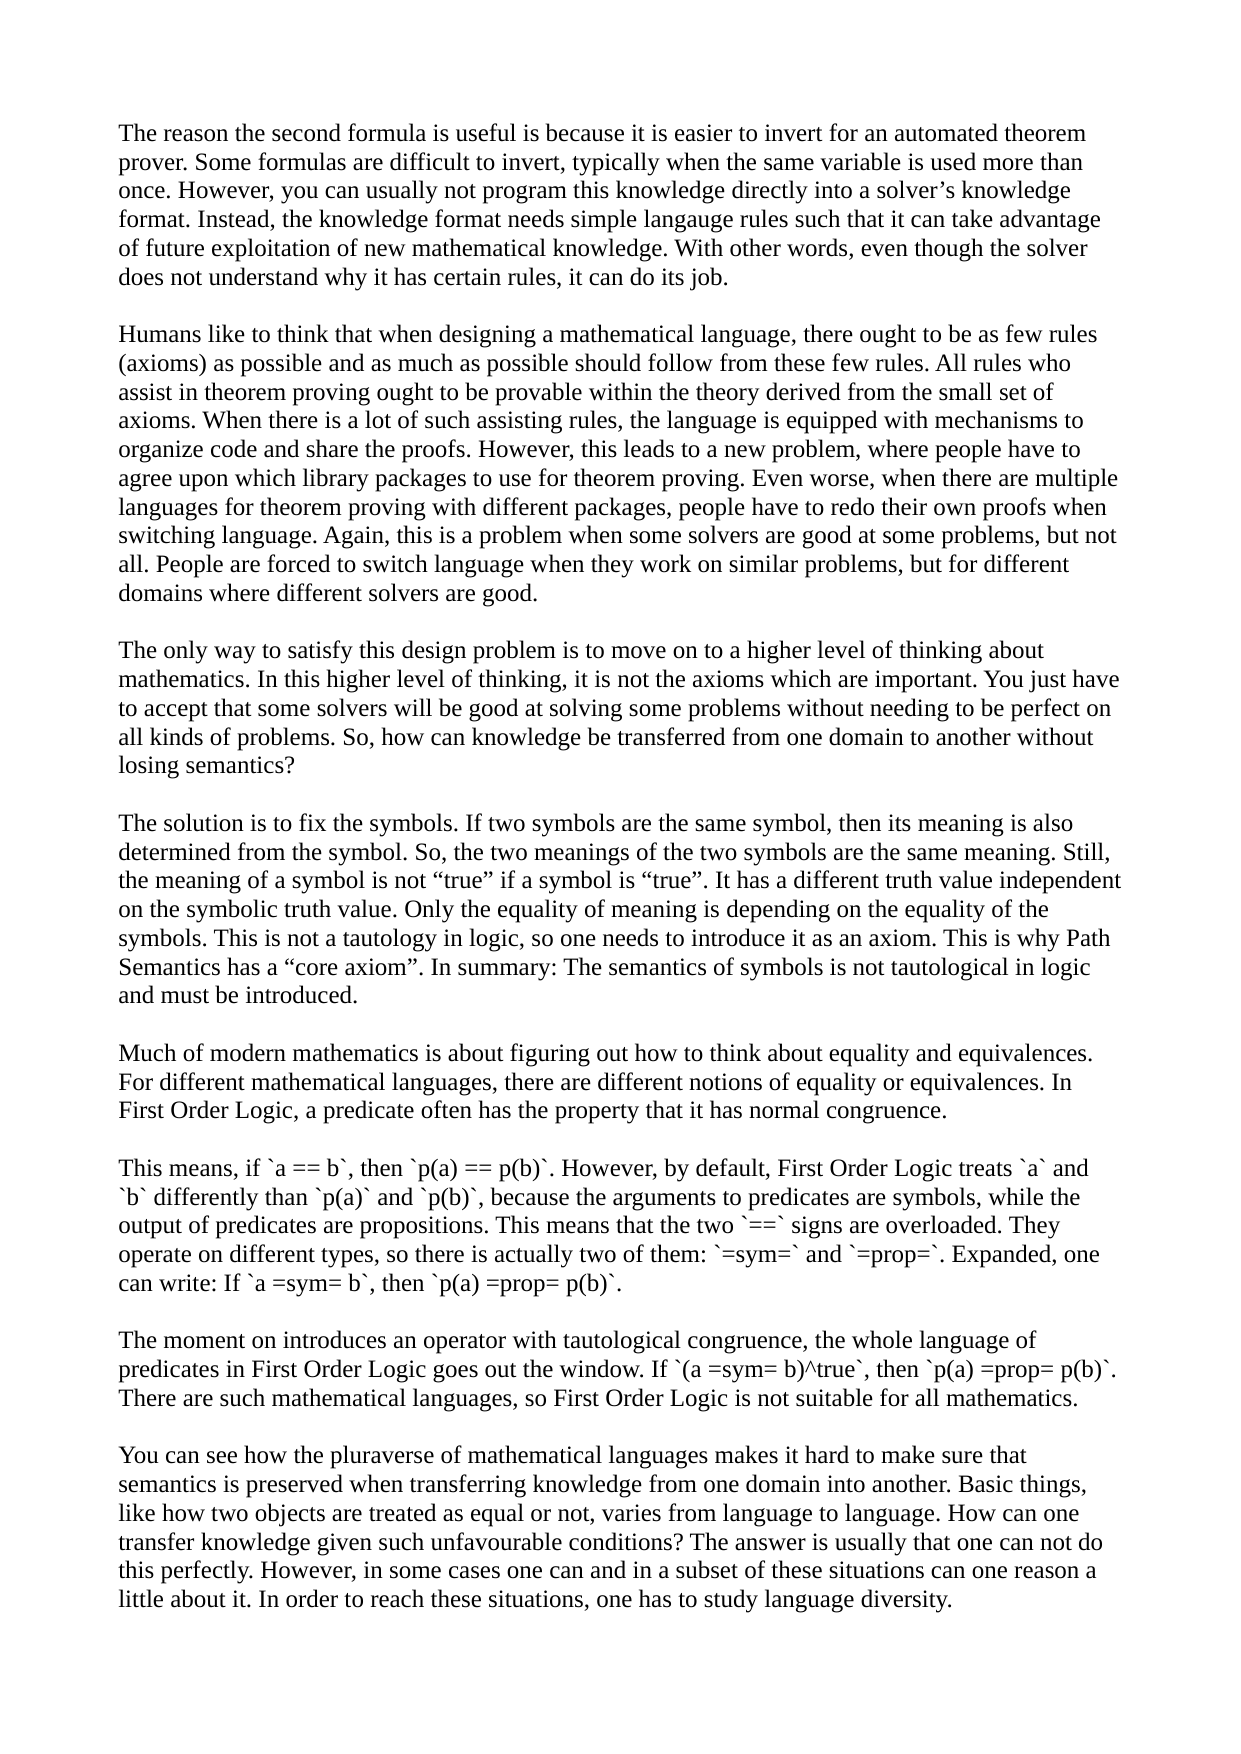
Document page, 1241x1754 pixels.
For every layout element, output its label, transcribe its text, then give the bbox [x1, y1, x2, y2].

text The moment on introduces an operator with tautological congruence, the whole language of predicates in First Order Logic goes out the window. If `(a =sym= b)^true`, then `p(a) =prop= p(b)`. [118, 1326, 1122, 1383]
text The solution is to fix the symbols. If two symbols are the same symbol, then its meaning is also determined from the symbol. So, the two meanings of the two symbols are the same meaning. Still, the meaning of a symbol is not “true” if a symbol is “true”. It has a different truth value independent on the symbolic truth value. Only the equality of meaning is depending on the equality of the symbols. This is not a tautology in logic, so one needs to introduce it as an axiom. This is why Path Semantics has a “core axiom”. In summary: The semantics of symbols is not tautological in logic and must be introduced. [118, 808, 1122, 1009]
text There are such mathematical languages, so First Order Logic is not suitable for all mathematics. [118, 1383, 1122, 1412]
text You can see how the pluraverse of mathematical languages makes it hard to make sure that semantics is preserved when transferring knowledge from one domain into another. Basic things, like how two objects are treated as equal or not, varies from language to language. How can one transfer knowledge given such unfavourable conditions? The answer is usually that one can not do this perfectly. However, in some cases one can and in a subset of these situations can one reason a little about it. In order to reach these situations, one has to study language diversity. [118, 1441, 1122, 1613]
text Humans like to think that when designing a mathematical language, there ought to be as few rules (axioms) as possible and as much as possible should follow from these few rules. All rules who assist in theorem proving ought to be provable within the theory derived from the small set of axioms. When there is a lot of such assisting rules, the language is equipped with mechanisms to organize code and share the proofs. However, this leads to a new problem, where people have to agree upon which library packages to use for theorem proving. Even worse, when there are multiple languages for theorem proving with different packages, people have to redo their own proofs when switching language. Again, this is a problem when some solvers are good at some problems, but not all. People are forced to switch language when they work on similar problems, but for different domains where different solvers are good. [118, 319, 1122, 607]
text The only way to satisfy this design problem is to move on to a higher level of thinking about mathematics. In this higher level of thinking, it is not the axioms which are important. You just have to accept that some solvers will be good at solving some problems without needing to be perfect on all kinds of problems. So, how can knowledge be transferred from one domain to another without losing semantics? [118, 636, 1122, 779]
text The reason the second formula is useful is because it is easier to invert for an automated theorem prover. Some formulas are difficult to invert, typically when the same variable is used more than once. However, you can usually not program this knowledge directly into a solver’s knowledge format. Instead, the knowledge format needs simple langauge rules such that it can take advantage of future exploitation of new mathematical knowledge. With other words, even though the solver does not understand why it has certain rules, it can do its job. [118, 118, 1122, 291]
text Much of modern mathematics is about figuring out how to think about equality and equivalences. For different mathematical languages, there are different notions of equality or equivalences. In First Order Logic, a predicate often has the property that it has normal congruence. This means, if `a == b`, then `p(a) == p(b)`. However, by default, First Order Logic treats `a` and `b` differently than `p(a)` and `p(b)`, because the arguments to predicates are symbols, while the output of predicates are propositions. This means that the two `==` signs are overloaded. They operate on different types, so there is actually two of them: `=sym=` and `=prop=`. Expanded, one can write: If `a =sym= b`, then `p(a) =prop= p(b)`. [118, 1038, 1122, 1297]
